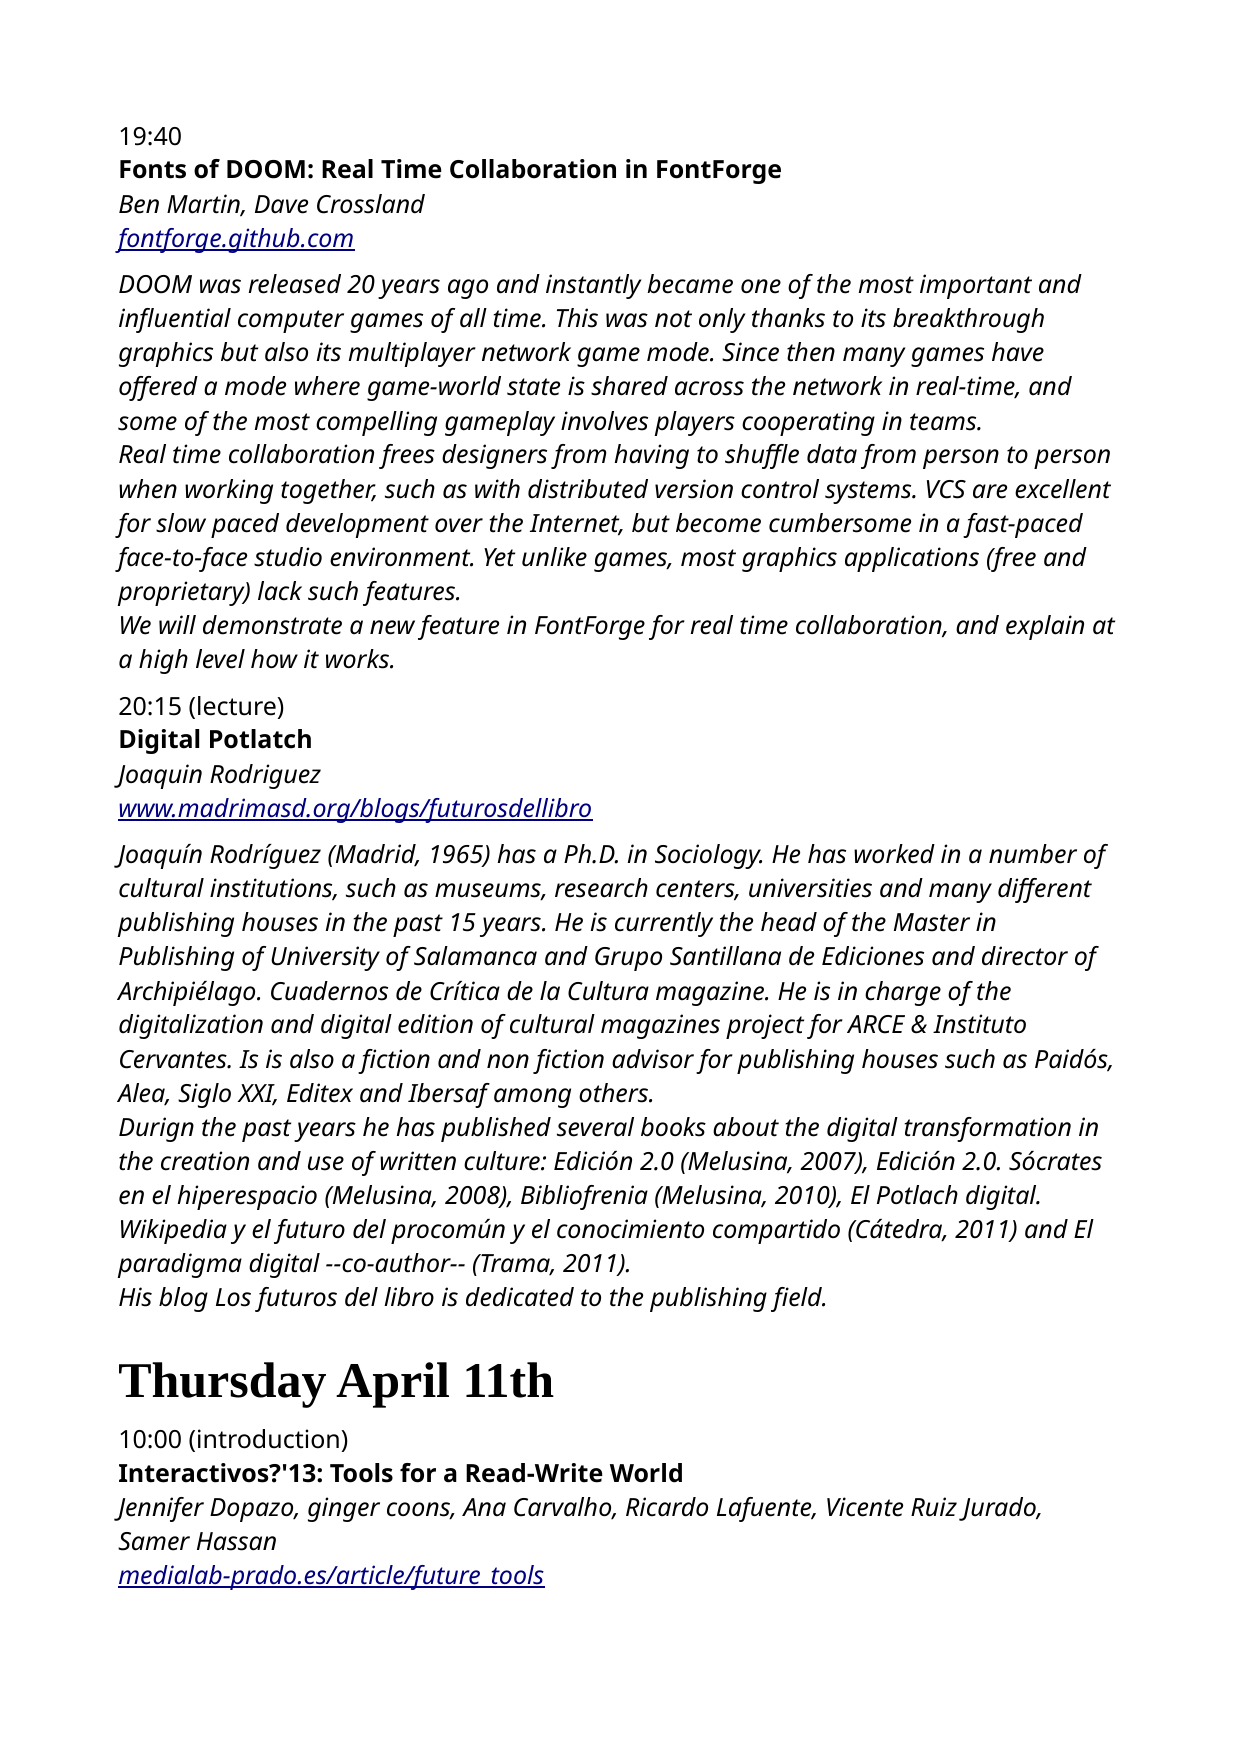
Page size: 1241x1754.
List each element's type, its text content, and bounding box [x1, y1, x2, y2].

text 19:40 Fonts of DOOM: Real Time Collaboration in FontForge Ben Martin, Dave Crossland fontforge.github.com [118, 118, 1122, 254]
subtitle Thursday April 11th [118, 1351, 1122, 1409]
text 20:15 (lecture) Digital Potlatch Joaquin Rodriguez www.madrimasd.org/blogs/futurosdellibro [118, 688, 1122, 824]
text DOOM was released 20 years ago and instantly became one of the most important and influential computer games of all time. This was not only thanks to its breakthrough graphics but also its multiplayer network game mode. Since then many games have offered a mode where game-world state is shared across the network in real-time, and some of the most compelling gameplay involves players cooperating in teams. Real time collaboration frees designers from having to shuffle data from person to person when working together, such as with distributed version control systems. VCS are excellent for slow paced development over the Internet, but become cumbersome in a fast-paced face-to-face studio environment. Yet unlike games, most graphics applications (free and proprietary) lack such features. We will demonstrate a new feature in FontForge for real time collaboration, and explain at a high level how it works. [118, 267, 1122, 676]
text 10:00 (introduction) Interactivos?'13: Tools for a Read-Write World Jennifer Dopazo, ginger coons, Ana Carvalho, Ricardo Lafuente, Vicente Ruiz Jurado, Samer Hassan medialab-prado.es/article/future_tools [118, 1421, 1122, 1592]
text Joaquín Rodríguez (Madrid, 1965) has a Ph.D. in Sociology. He has worked in a number of cultural institutions, such as museums, research centers, universities and many different publishing houses in the past 15 years. He is currently the head of the Master in Publishing of University of Salamanca and Grupo Santillana de Ediciones and director of Archipiélago. Cuadernos de Crítica de la Cultura magazine. He is in charge of the digitalization and digital edition of cultural magazines project for ARCE & Instituto Cervantes. Is is also a fiction and non fiction advisor for publishing houses such as Paidós, Alea, Siglo XXI, Editex and Ibersaf among others. Durign the past years he has published several books about the digital transformation in the creation and use of written culture: Edición 2.0 (Melusina, 2007), Edición 2.0. Sócrates en el hiperespacio (Melusina, 2008), Bibliofrenia (Melusina, 2010), El Potlach digital. Wikipedia y el futuro del procomún y el conocimiento compartido (Cátedra, 2011) and El paradigma digital --co-author-- (Trama, 2011). His blog Los futuros del libro is dedicated to the publishing field. [118, 837, 1122, 1314]
